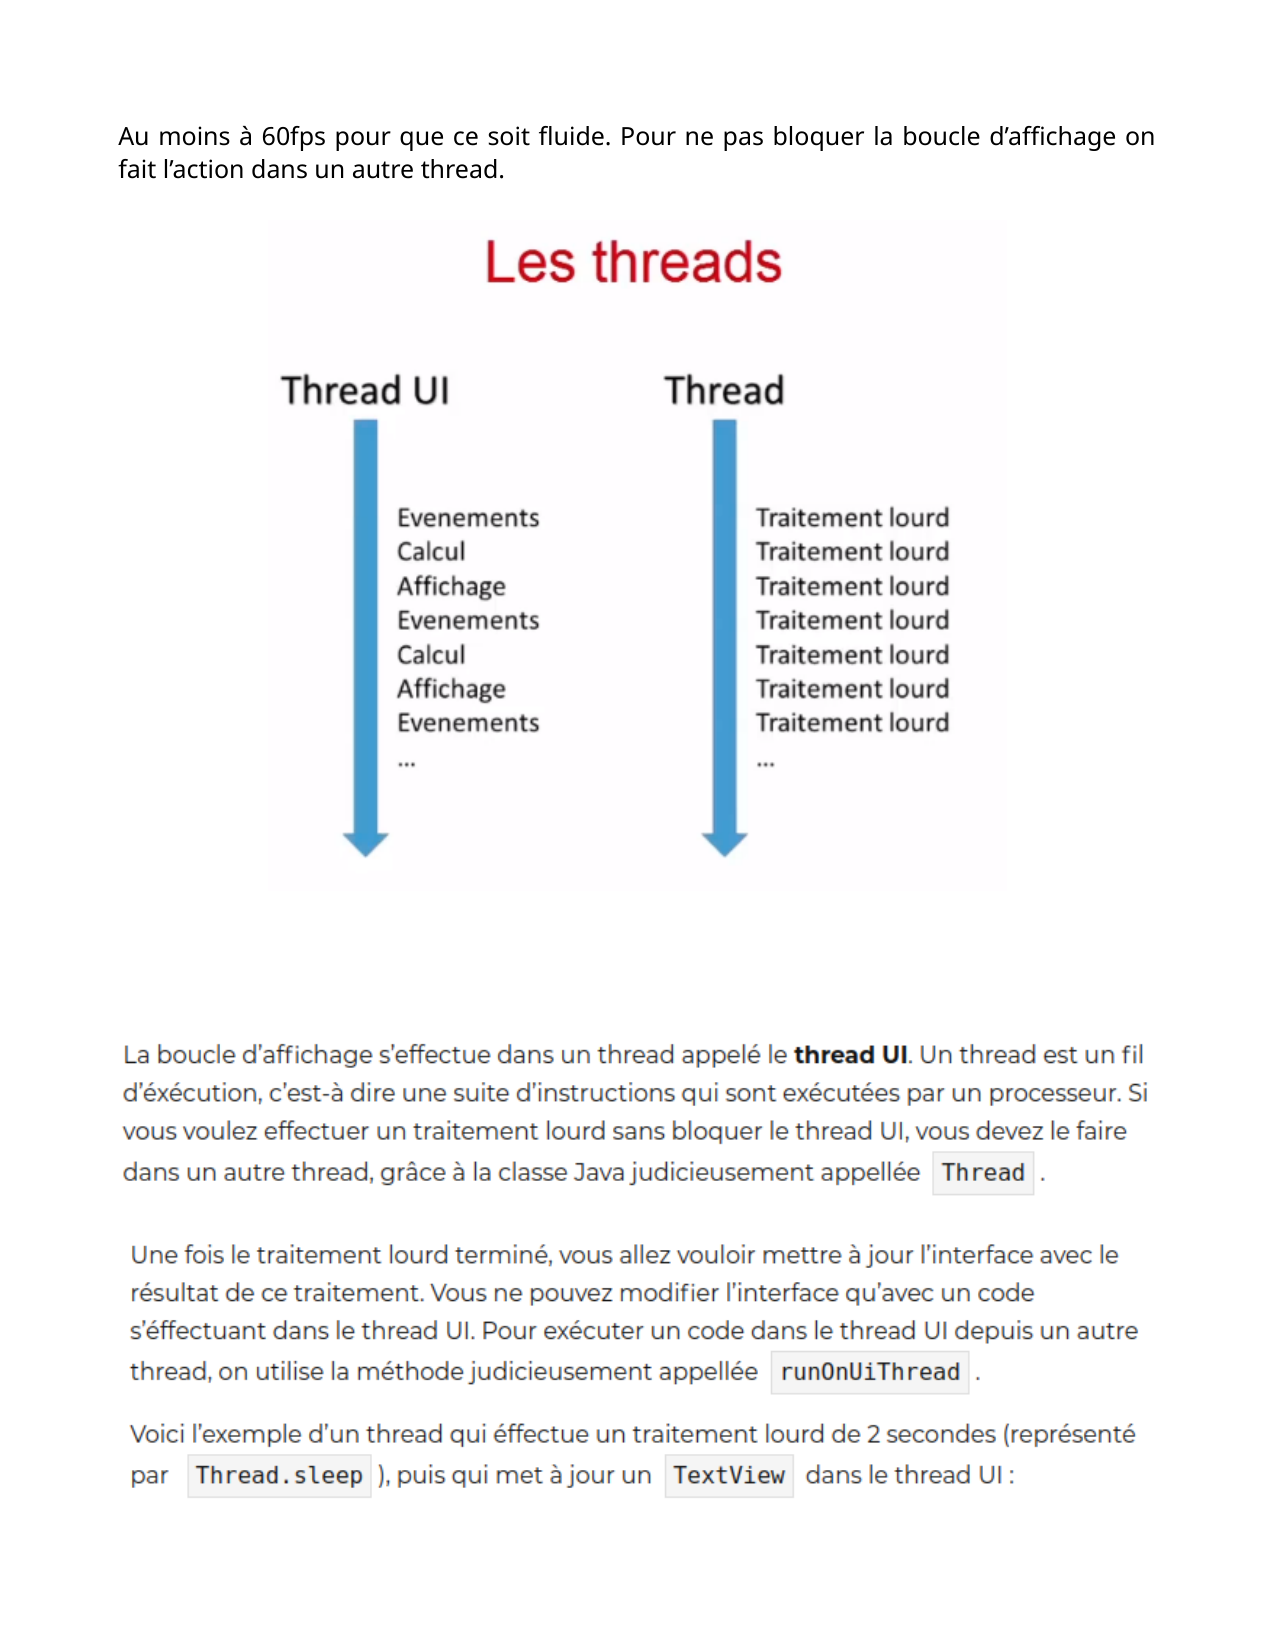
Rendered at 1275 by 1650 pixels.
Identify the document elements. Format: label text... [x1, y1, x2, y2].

picture [268, 220, 1008, 891]
picture [118, 1037, 1157, 1200]
text Au moins à 60fps pour que ce soit fluide. Pour ne pas bloquer la boucle d’affichage on fait l’action dans un autre thread. [118, 118, 1157, 186]
picture [118, 1233, 1157, 1504]
